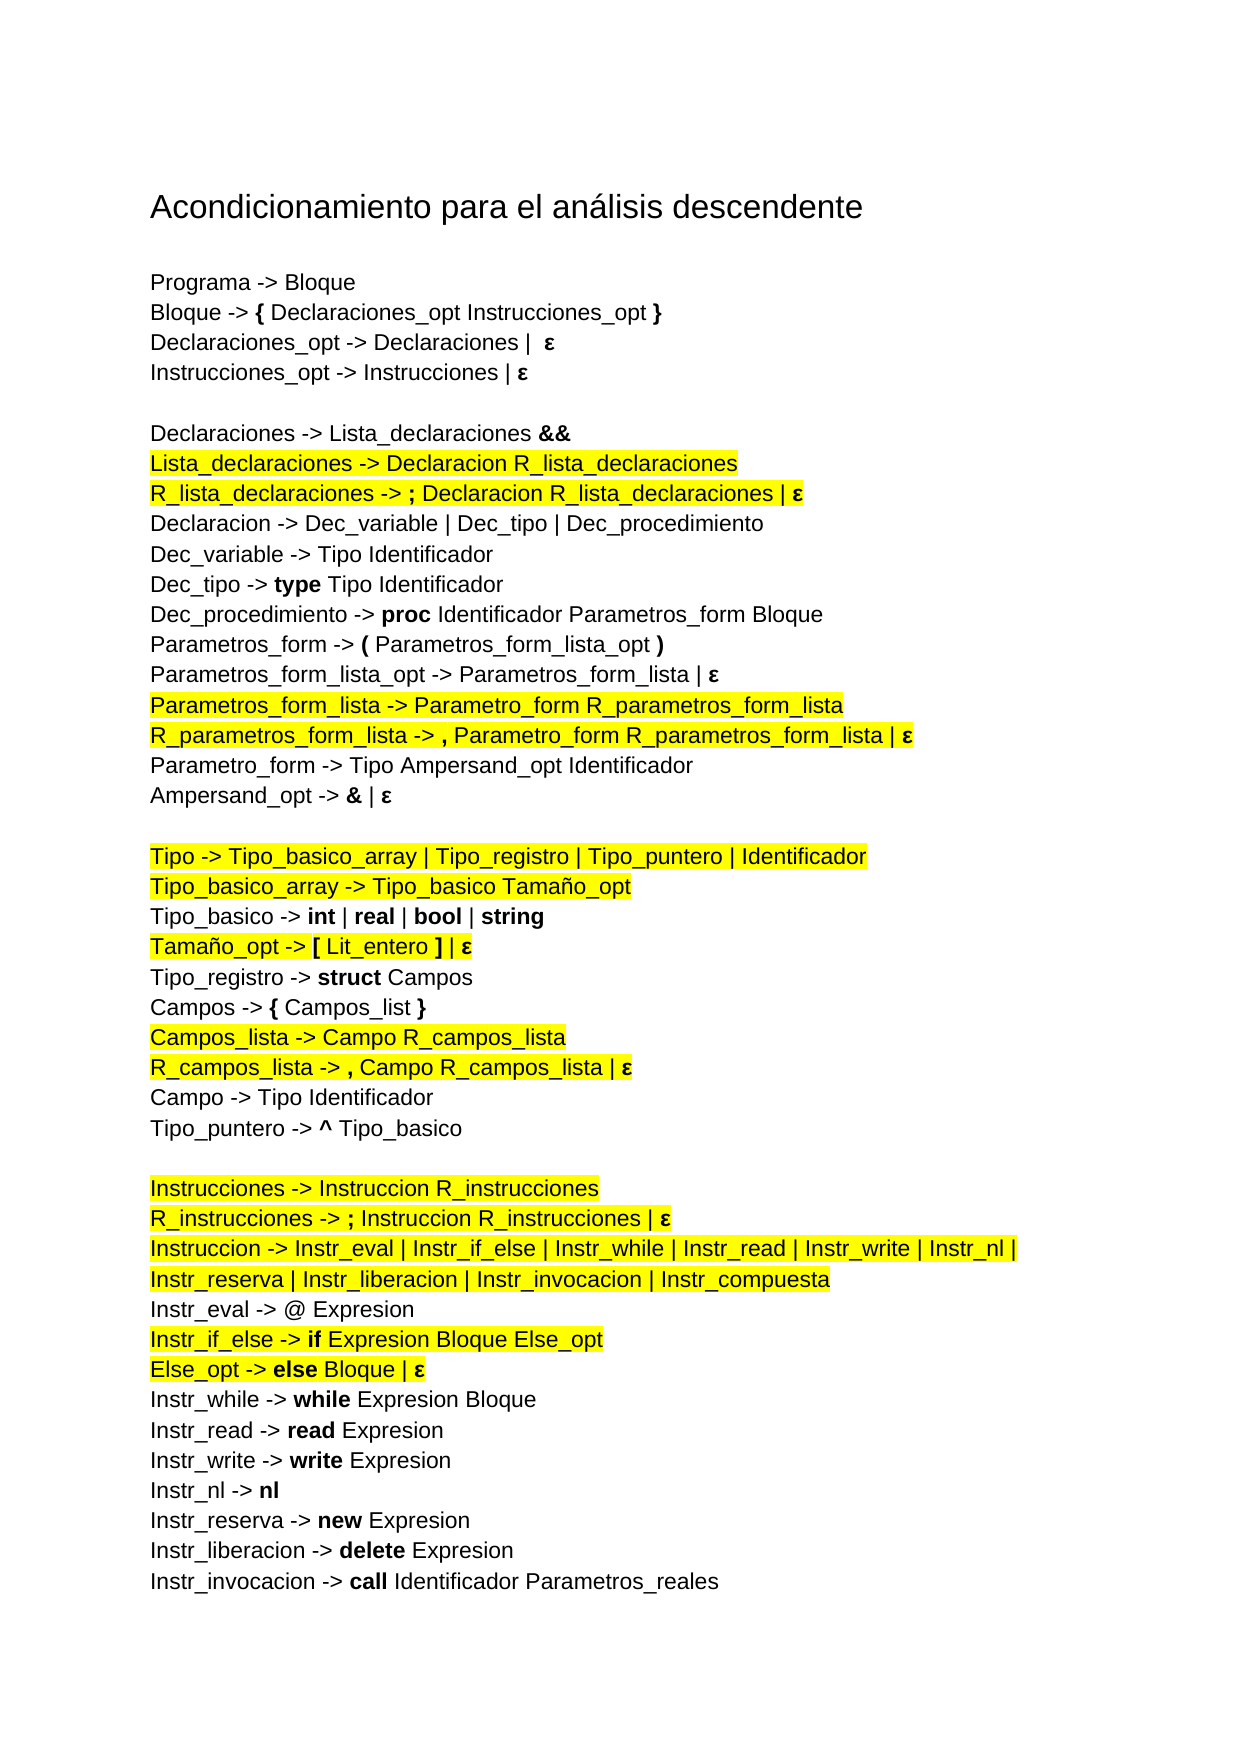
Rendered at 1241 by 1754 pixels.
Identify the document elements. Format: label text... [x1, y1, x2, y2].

text Campos_lista -> Campo R_campos_lista [150, 1024, 1090, 1050]
text Else_opt -> else Bloque | ε [150, 1356, 1090, 1382]
text Dec_variable -> Tipo Identificador [150, 541, 1090, 567]
text Dec_tipo -> type Tipo Identificador [150, 571, 1090, 597]
text Bloque -> { Declaraciones_opt Instrucciones_opt } [150, 299, 1090, 325]
text Instr_while -> while Expresion Bloque [150, 1386, 1090, 1413]
text R_instrucciones -> ; Instruccion R_instrucciones | ε [150, 1205, 1090, 1231]
text Tipo -> Tipo_basico_array | Tipo_registro | Tipo_puntero | Identificador [150, 843, 1090, 869]
text Declaraciones -> Lista_declaraciones && [150, 420, 1090, 446]
text Tipo_basico -> int | real | bool | string [150, 903, 1090, 929]
text Ampersand_opt -> & | ε [150, 782, 1090, 808]
text Parametro_form -> Tipo Ampersand_opt Identificador [150, 752, 1090, 778]
text Parametros_form_lista -> Parametro_form R_parametros_form_lista [150, 692, 1090, 718]
text Campo -> Tipo Identificador [150, 1084, 1090, 1111]
text Tipo_basico_array -> Tipo_basico Tamaño_opt [150, 873, 1090, 899]
text Instr_liberacion -> delete Expresion [150, 1537, 1090, 1564]
text Instr_read -> read Expresion [150, 1417, 1090, 1443]
text R_campos_lista -> , Campo R_campos_lista | ε [150, 1054, 1090, 1080]
text Instr_nl -> nl [150, 1477, 1090, 1503]
text Instrucciones -> Instruccion R_instrucciones [150, 1175, 1090, 1201]
text Parametros_form_lista_opt -> Parametros_form_lista | ε [150, 661, 1090, 688]
text Declaracion -> Dec_variable | Dec_tipo | Dec_procedimiento [150, 510, 1090, 537]
text R_parametros_form_lista -> , Parametro_form R_parametros_form_lista | ε [150, 722, 1090, 748]
text Tamaño_opt -> [ Lit_entero ] | ε [150, 933, 1090, 959]
text R_lista_declaraciones -> ; Declaracion R_lista_declaraciones | ε [150, 480, 1090, 506]
text Instr_invocacion -> call Identificador Parametros_reales [150, 1568, 1090, 1594]
text Tipo_puntero -> ^ Tipo_basico [150, 1114, 1090, 1141]
text Dec_procedimiento -> proc Identificador Parametros_form Bloque [150, 601, 1090, 627]
text Parametros_form -> ( Parametros_form_lista_opt ) [150, 631, 1090, 657]
text Campos -> { Campos_list } [150, 994, 1090, 1020]
text Tipo_registro -> struct Campos [150, 963, 1090, 990]
text Instr_if_else -> if Expresion Bloque Else_opt [150, 1326, 1090, 1352]
text Instr_write -> write Expresion [150, 1447, 1090, 1473]
text Declaraciones_opt -> Declaraciones | ε [150, 329, 1090, 355]
text Instrucciones_opt -> Instrucciones | ε [150, 359, 1090, 386]
text Instr_reserva -> new Expresion [150, 1507, 1090, 1533]
text Instruccion -> Instr_eval | Instr_if_else | Instr_while | Instr_read | Instr_write | Instr_nl | Instr_reserva | Instr_liberacion | Instr_invocacion | Instr_compuesta [150, 1235, 1090, 1292]
text Programa -> Bloque [150, 269, 1090, 295]
subtitle Acondicionamiento para el análisis descendente [150, 187, 1090, 226]
text Instr_eval -> @ Expresion [150, 1296, 1090, 1322]
text Lista_declaraciones -> Declaracion R_lista_declaraciones [150, 450, 1090, 476]
